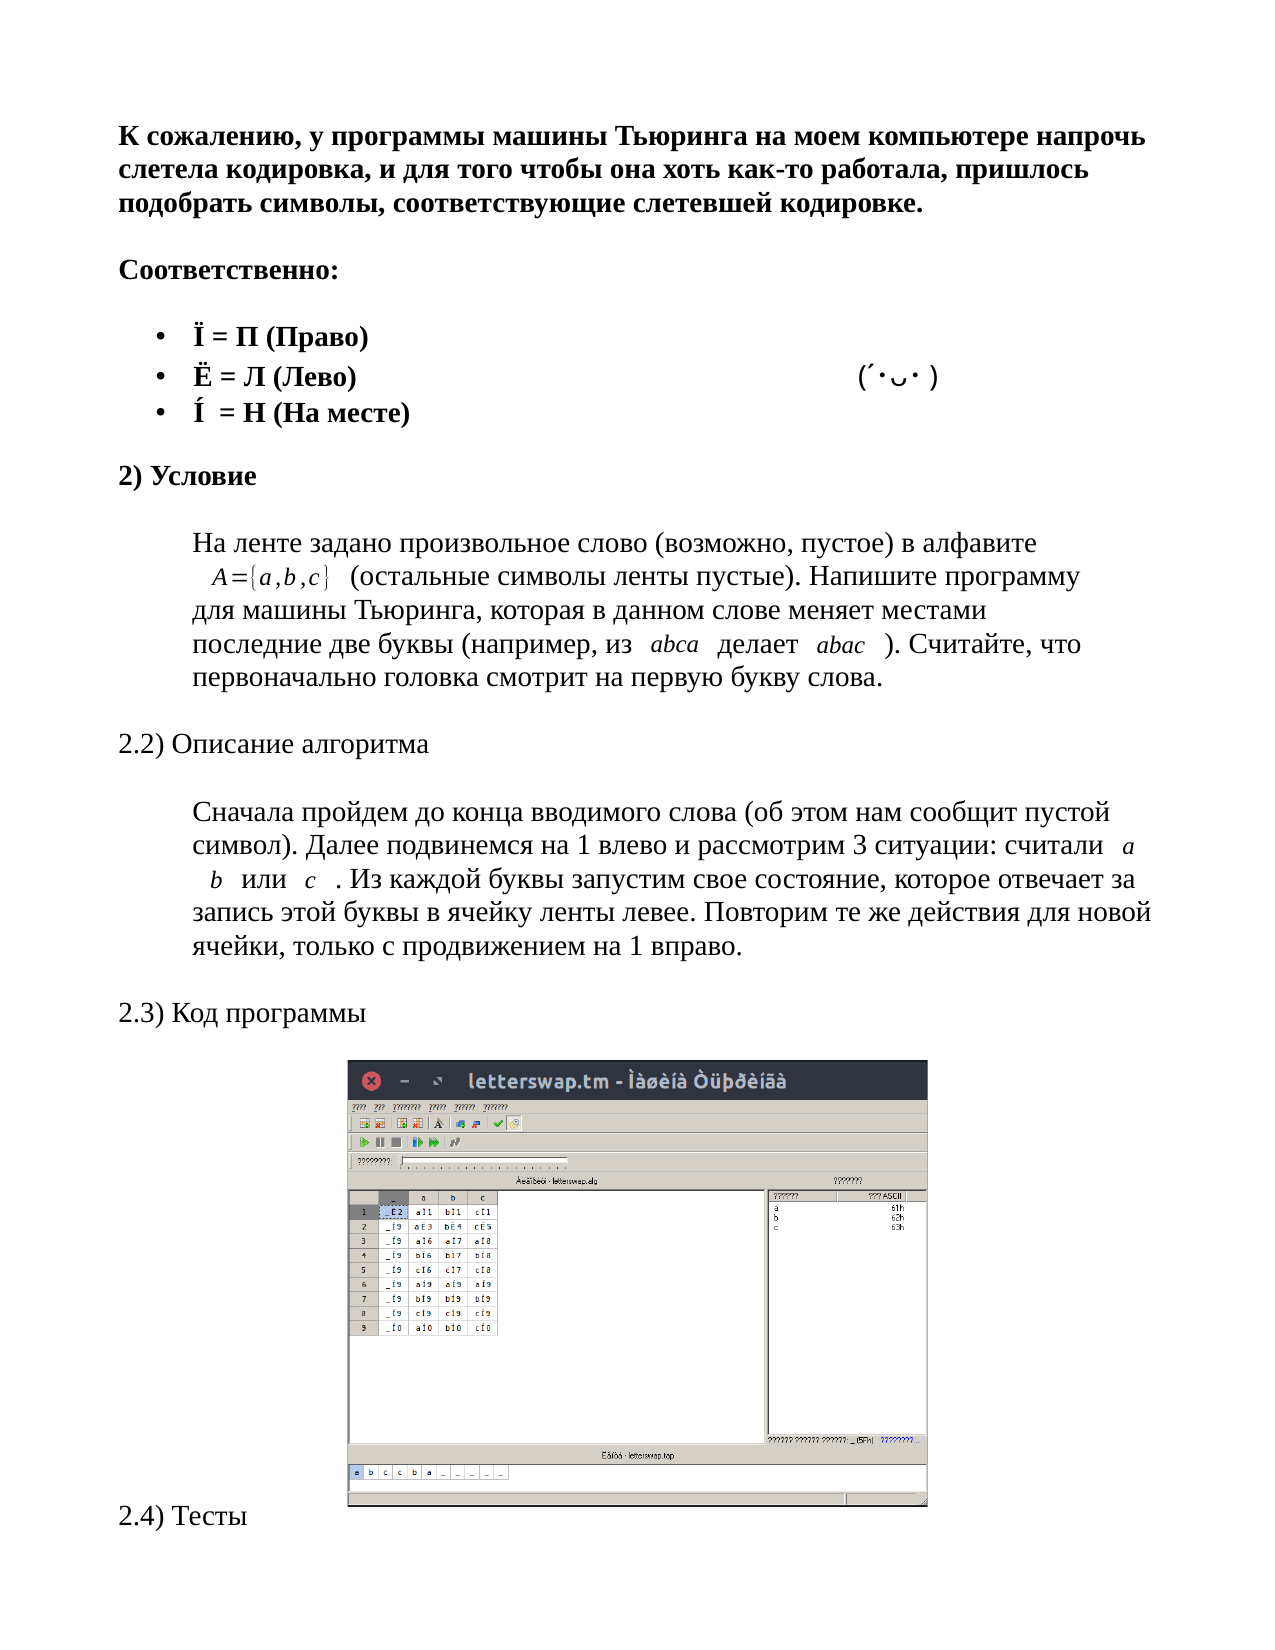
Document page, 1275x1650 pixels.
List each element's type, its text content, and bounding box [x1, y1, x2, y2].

text Сначала пройдем до конца вводимого слова (об этом нам сообщит пустой символ). Далее подвинемся на 1 влево и рассмотрим 3 ситуации: считали или. Из каждой буквы запустим свое состояние, которое отвечает за запись этой буквы в ячейку ленты левее. Повторим те же действия для новой ячейки, только с продвижением на 1 вправо. [118, 794, 1157, 961]
text (остальные символы ленты пустые). Напишите программу [118, 558, 1157, 592]
text последние две буквы (например, изделает). Считайте, что [118, 626, 1157, 659]
list Ë = Л (Лево) (´･ᴗ･ ) [156, 353, 1157, 395]
list Í = Н (На месте) [156, 395, 1157, 429]
text для машины Тьюринга, которая в данном слове меняет местами [118, 592, 1157, 626]
text Соответственно: [118, 252, 1157, 286]
text 2.2) Описание алгоритма [118, 727, 1157, 760]
text 2) Условие [118, 458, 1157, 491]
text первоначально головка смотрит на первую букву слова. [118, 659, 1157, 693]
text К сожалению, у программы машины Тьюринга на моем компьютере напрочь слетела кодировка, и для того чтобы она хоть как-то работала, пришлось подобрать символы, соответствующие слетевшей кодировке. [118, 118, 1157, 219]
text 2.3) Код программы [118, 995, 1157, 1028]
picture [347, 1060, 928, 1507]
list Ï = П (Право) [156, 319, 1157, 353]
text 2.4) Тесты [118, 1498, 1157, 1532]
text На ленте задано произвольное слово (возможно, пустое) в алфавите [118, 525, 1157, 558]
